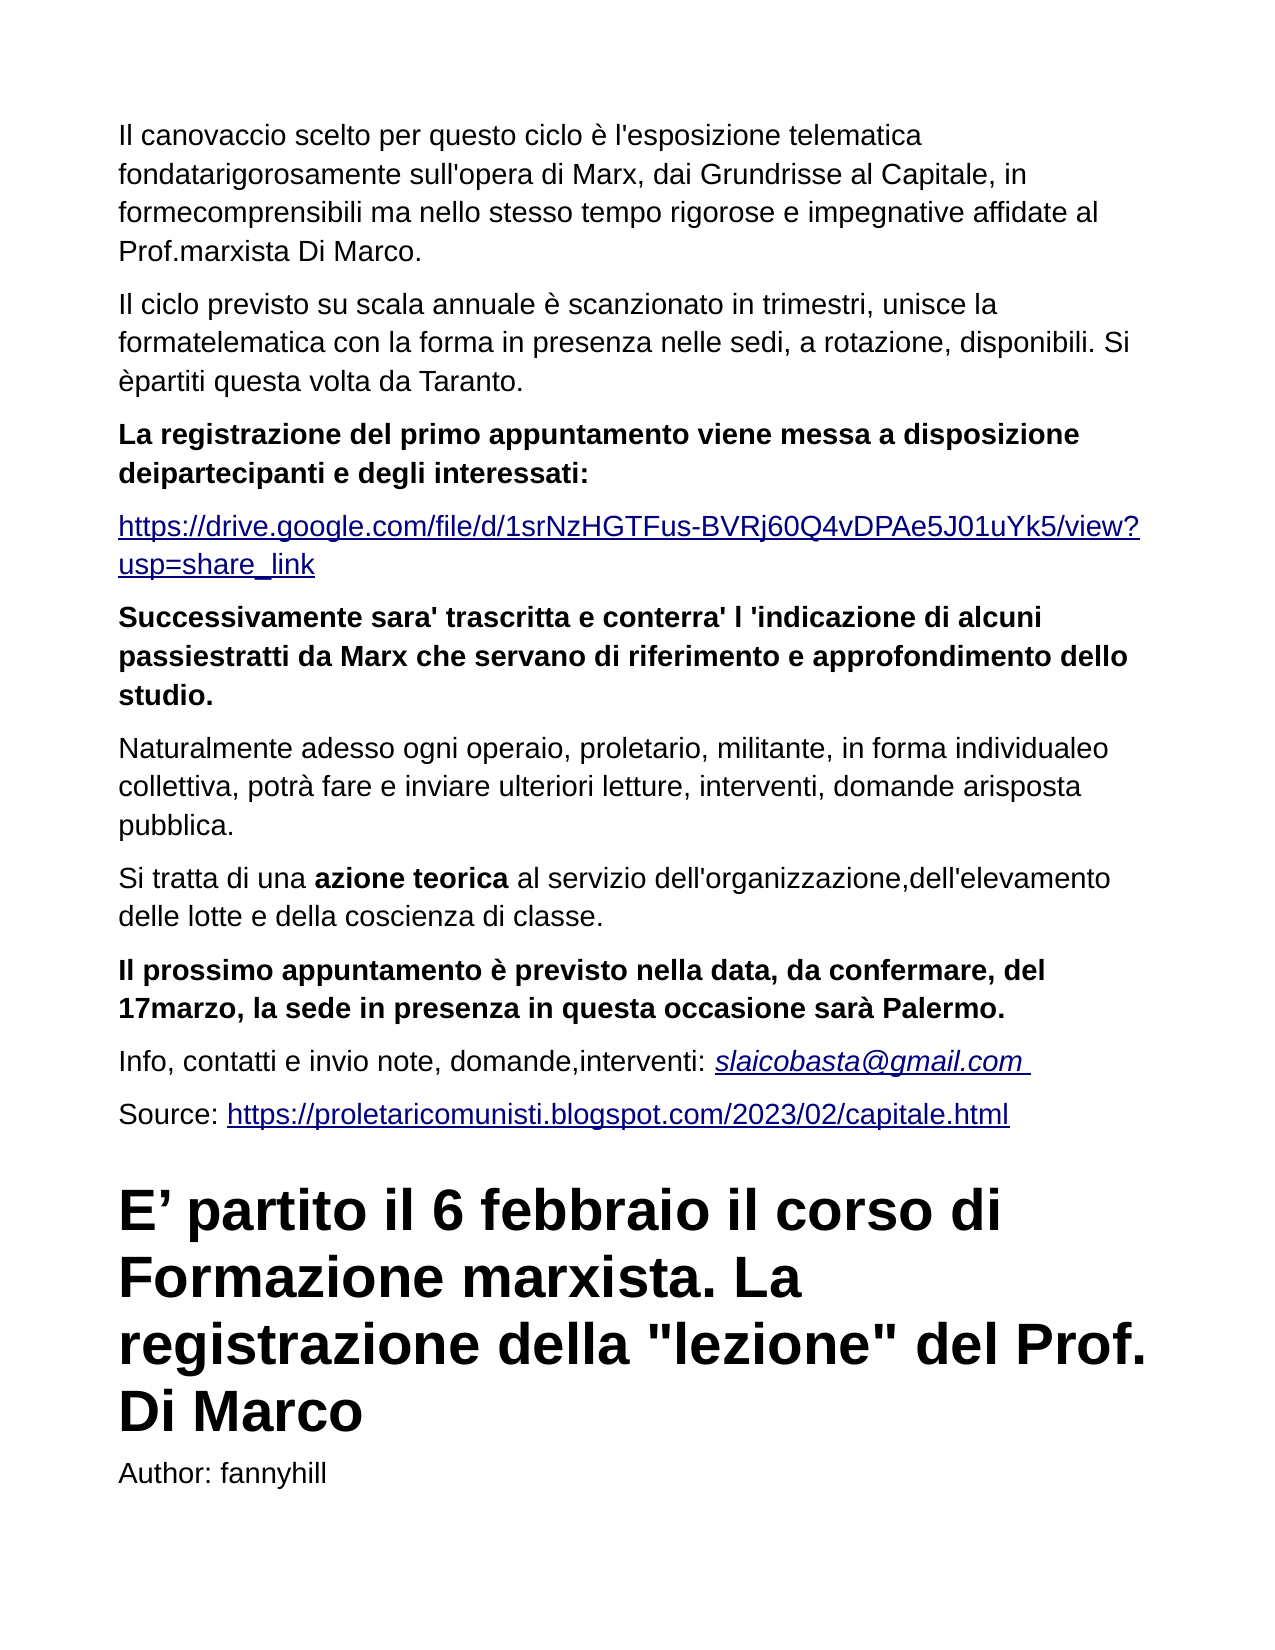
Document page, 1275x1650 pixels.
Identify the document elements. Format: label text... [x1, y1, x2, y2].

text Il canovaccio scelto per questo ciclo è l'esposizione telematica fondatarigorosamente sull'opera di Marx, dai Grundrisse al Capitale, in formecomprensibili ma nello stesso tempo rigorose e impegnative affidate al Prof.marxista Di Marco. [118, 118, 1157, 267]
text La registrazione del primo appuntamento viene messa a disposizione deipartecipanti e degli interessati: [118, 417, 1157, 489]
subtitle E’ partito il 6 febbraio il corso di Formazione marxista. La registrazione della "lezione" del Prof. Di Marco [118, 1175, 1157, 1444]
text Naturalmente adesso ogni operaio, proletario, militante, in forma individualeo collettiva, potrà fare e inviare ulteriori letture, interventi, domande arisposta pubblica. [118, 731, 1157, 841]
text Successivamente sara' trascritta e conterra' l 'indicazione di alcuni passiestratti da Marx che servano di riferimento e approfondimento dello studio. [118, 600, 1157, 711]
text Info, contatti e invio note, domande,interventi: slaicobasta@gmail.com [118, 1044, 1157, 1078]
text https://drive.google.com/file/d/1srNzHGTFus-BVRj60Q4vDPAe5J01uYk5/view?usp=share_link [118, 509, 1157, 581]
text Il prossimo appuntamento è previsto nella data, da confermare, del 17marzo, la sede in presenza in questa occasione sarà Palermo. [118, 952, 1157, 1024]
text Il ciclo previsto su scala annuale è scanzionato in trimestri, unisce la formatelematica con la forma in presenza nelle sedi, a rotazione, disponibili. Si èpartiti questa volta da Taranto. [118, 287, 1157, 397]
text Source: https://proletaricomunisti.blogspot.com/2023/02/capitale.html [118, 1097, 1157, 1131]
text Si tratta di una azione teorica al servizio dell'organizzazione,dell'elevamento delle lotte e della coscienza di classe. [118, 861, 1157, 933]
text Author: fannyhill [118, 1456, 1157, 1490]
